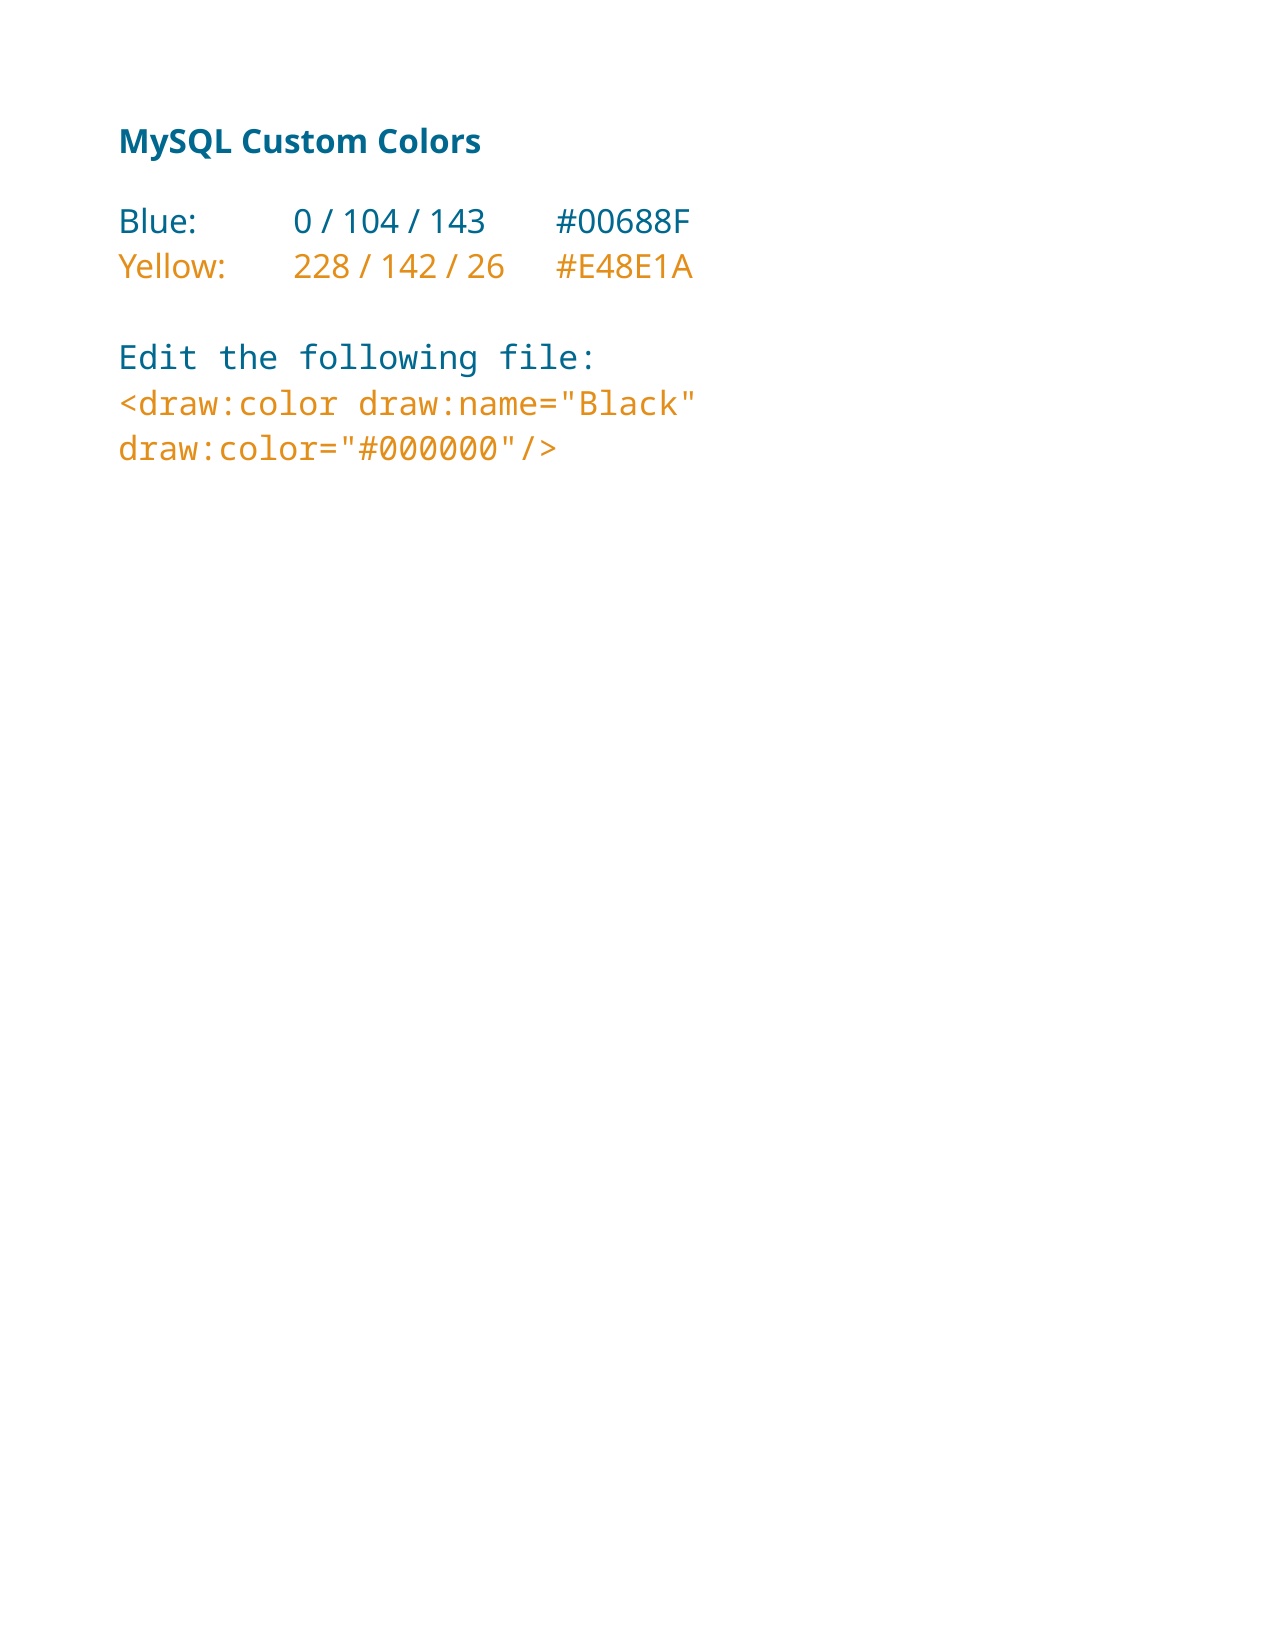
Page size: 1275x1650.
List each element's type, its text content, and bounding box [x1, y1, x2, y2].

text <draw:color draw:name="Black" draw:color="#000000"/> [118, 379, 1157, 470]
text Yellow: 228 / 142 / 26 #E48E1A [118, 243, 1157, 288]
text Edit the following file: [118, 334, 1157, 379]
text MySQL Custom Colors [118, 118, 1157, 163]
text Blue: 0 / 104 / 143 #00688F [118, 198, 1157, 243]
